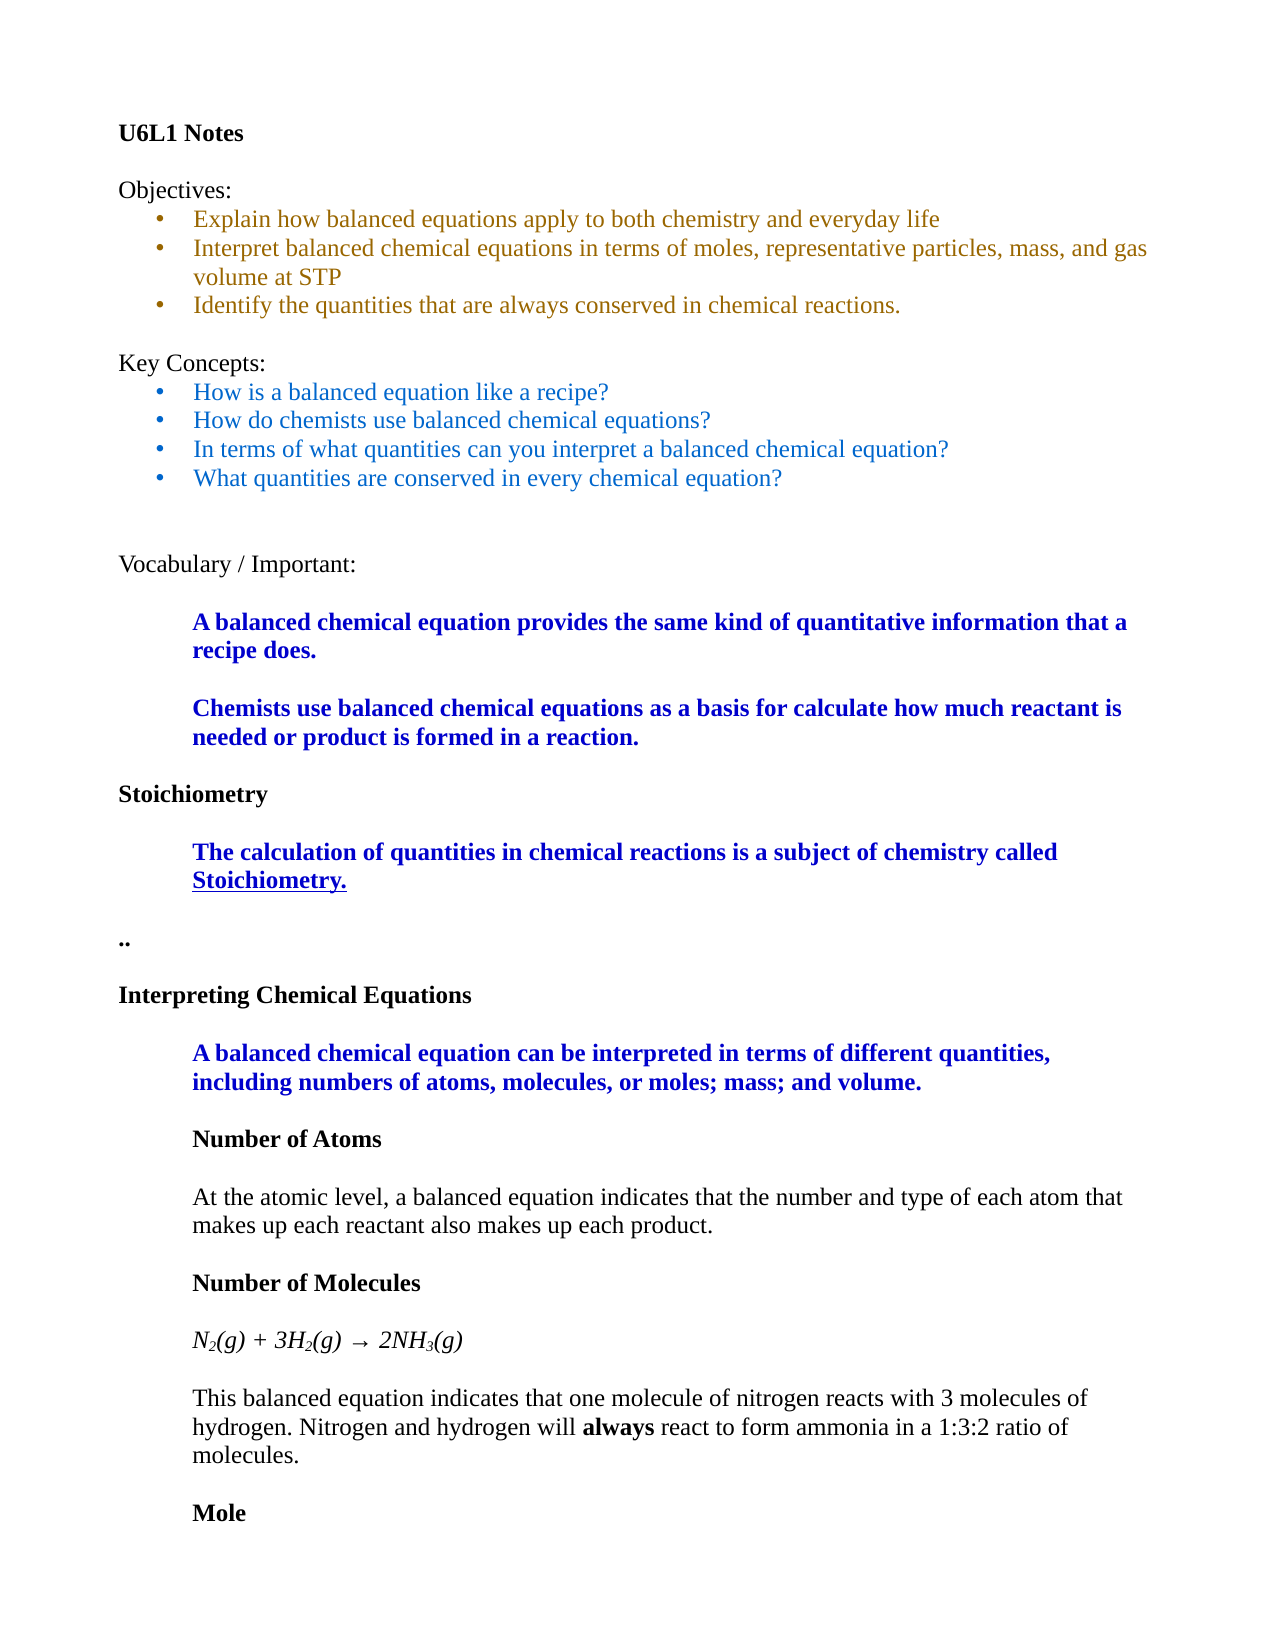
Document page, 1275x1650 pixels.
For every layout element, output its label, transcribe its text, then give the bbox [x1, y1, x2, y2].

text A balanced chemical equation can be interpreted in terms of different quantities, including numbers of atoms, molecules, or moles; mass; and volume. [118, 1038, 1157, 1096]
text Mole [118, 1498, 1157, 1527]
text Vocabulary / Important: [118, 549, 1157, 578]
text The calculation of quantities in chemical reactions is a subject of chemistry called Stoichiometry. [118, 837, 1157, 894]
text N2(g) + 3H2(g) → 2NH3(g) [118, 1326, 1157, 1354]
text Number of Atoms [118, 1124, 1157, 1153]
list What quantities are conserved in every chemical equation? [156, 463, 1157, 492]
text At the atomic level, a balanced equation indicates that the number and type of each atom that makes up each reactant also makes up each product. [118, 1182, 1157, 1239]
text Objectives: [118, 176, 1157, 204]
text Key Concepts: [118, 348, 1157, 377]
text Stoichiometry [118, 779, 1157, 808]
list How do chemists use balanced chemical equations? [156, 406, 1157, 434]
list Identify the quantities that are always conserved in chemical reactions. [156, 291, 1157, 319]
text .. [118, 923, 1157, 952]
text This balanced equation indicates that one molecule of nitrogen reacts with 3 molecules of hydrogen. Nitrogen and hydrogen will always react to form ammonia in a 1:3:2 ratio of molecules. [118, 1383, 1157, 1469]
text Number of Molecules [118, 1268, 1157, 1297]
text A balanced chemical equation provides the same kind of quantitative information that a recipe does. [118, 607, 1157, 664]
list Explain how balanced equations apply to both chemistry and everyday life [156, 204, 1157, 233]
text Chemists use balanced chemical equations as a basis for calculate how much reactant is needed or product is formed in a reaction. [118, 693, 1157, 751]
text Interpreting Chemical Equations [118, 981, 1157, 1009]
list How is a balanced equation like a recipe? [156, 377, 1157, 406]
list In terms of what quantities can you interpret a balanced chemical equation? [156, 434, 1157, 463]
text U6L1 Notes [118, 118, 1157, 147]
list Interpret balanced chemical equations in terms of moles, representative particles, mass, and gas volume at STP [156, 233, 1157, 291]
